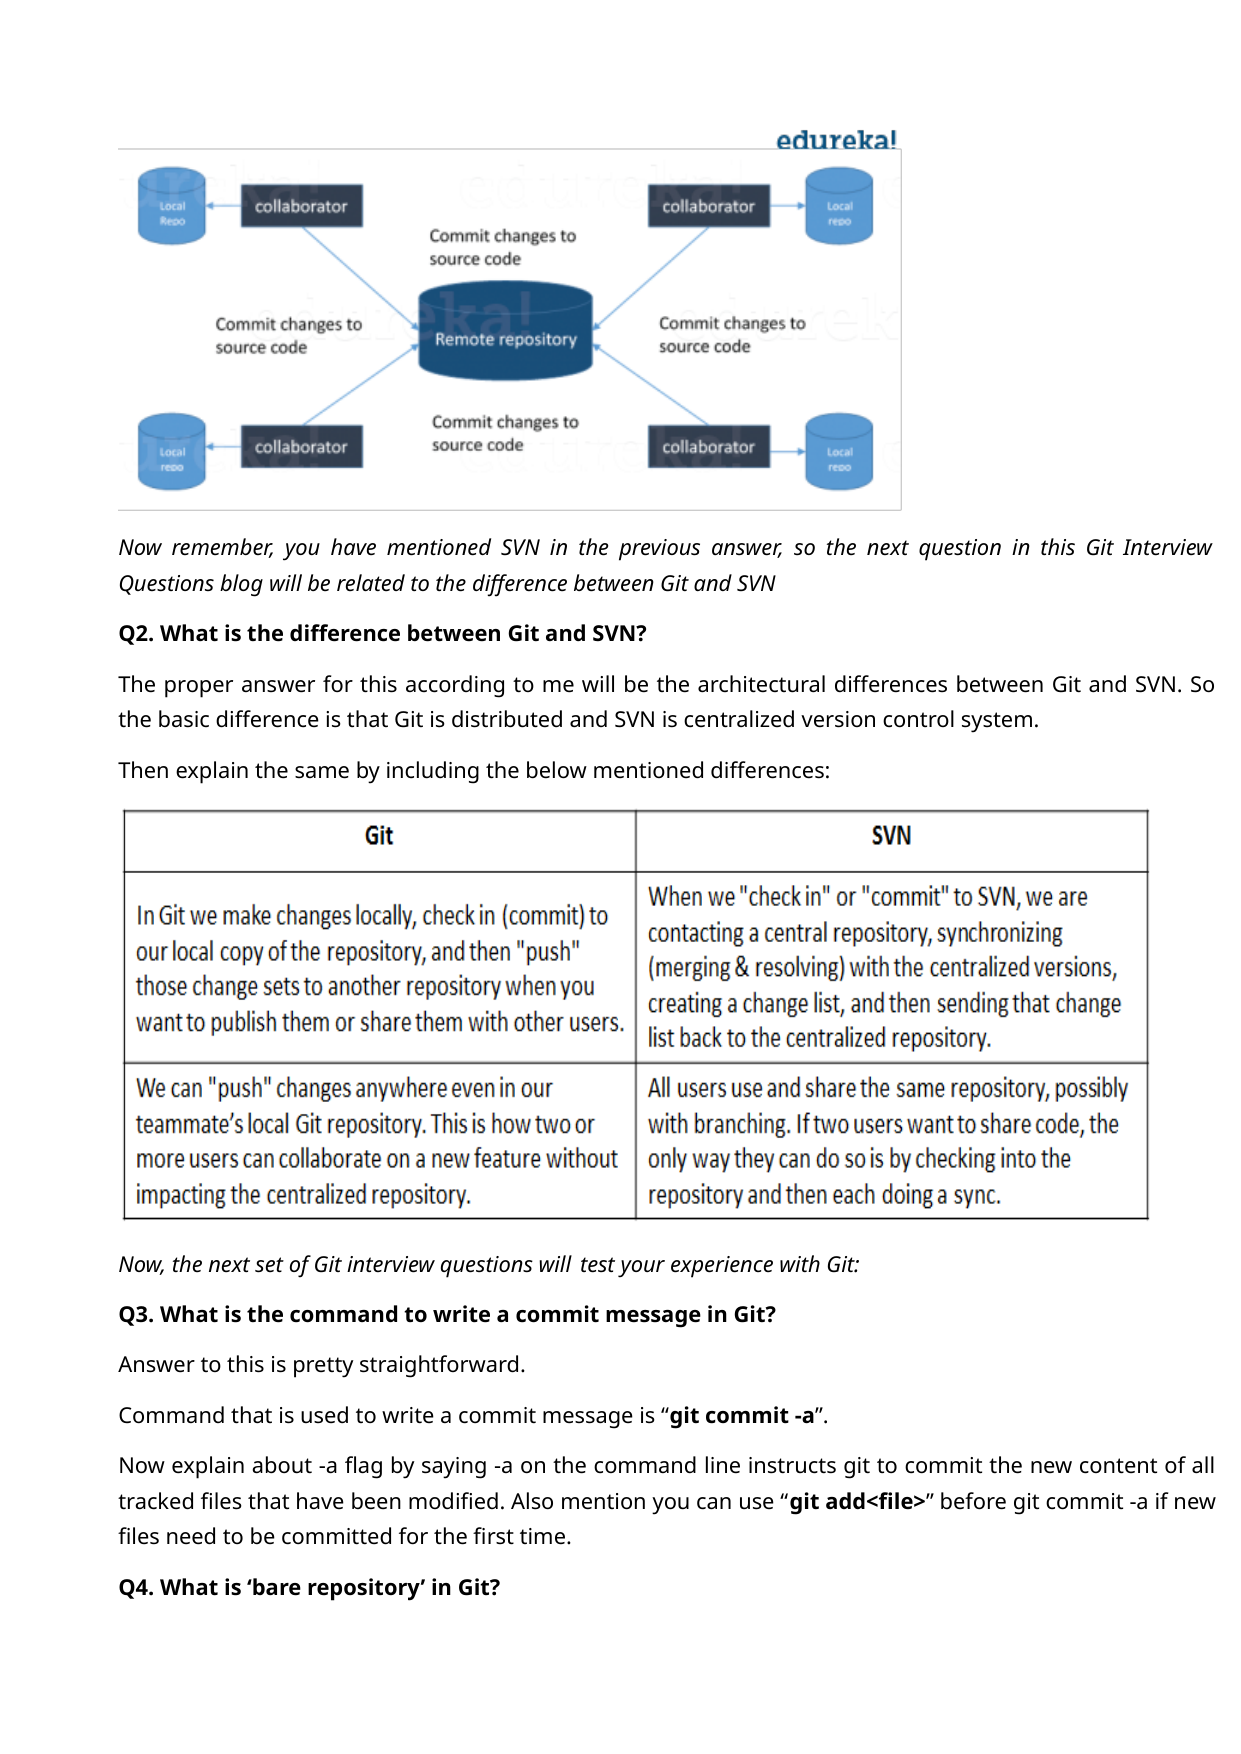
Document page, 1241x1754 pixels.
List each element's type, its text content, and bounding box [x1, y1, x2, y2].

text Command that is used to write a commit message is “git commit -a”. [118, 1399, 1217, 1429]
text Now, the next set of Git interview questions will test your experience with Git: [118, 1249, 1217, 1278]
text The proper answer for this according to me will be the architectural differences between Git and SVN. So the basic difference is that Git is distributed and SVN is centralized version control system. [118, 668, 1217, 734]
text Answer to this is pretty straightforward. [118, 1349, 1217, 1379]
text Now remember, you have mentioned SVN in the previous answer, so the next question in this Git Interview Questions blog will be related to the difference between Git and SVN [118, 532, 1217, 598]
text Q4. What is ‘bare repository’ in Git? [118, 1572, 1217, 1601]
text Now explain about -a flag by saying -a on the command line instructs git to commit the new content of all tracked files that have been modified. Also mention you can use “git add<file>” before git commit -a if new files need to be committed for the first time. [118, 1450, 1217, 1551]
text Q2. What is the difference between Git and SVN? [118, 618, 1217, 648]
text Then explain the same by including the below mentioned differences: [118, 754, 1217, 784]
picture [118, 118, 903, 512]
text Q3. What is the command to write a commit message in Git? [118, 1299, 1217, 1329]
picture [118, 805, 1154, 1229]
